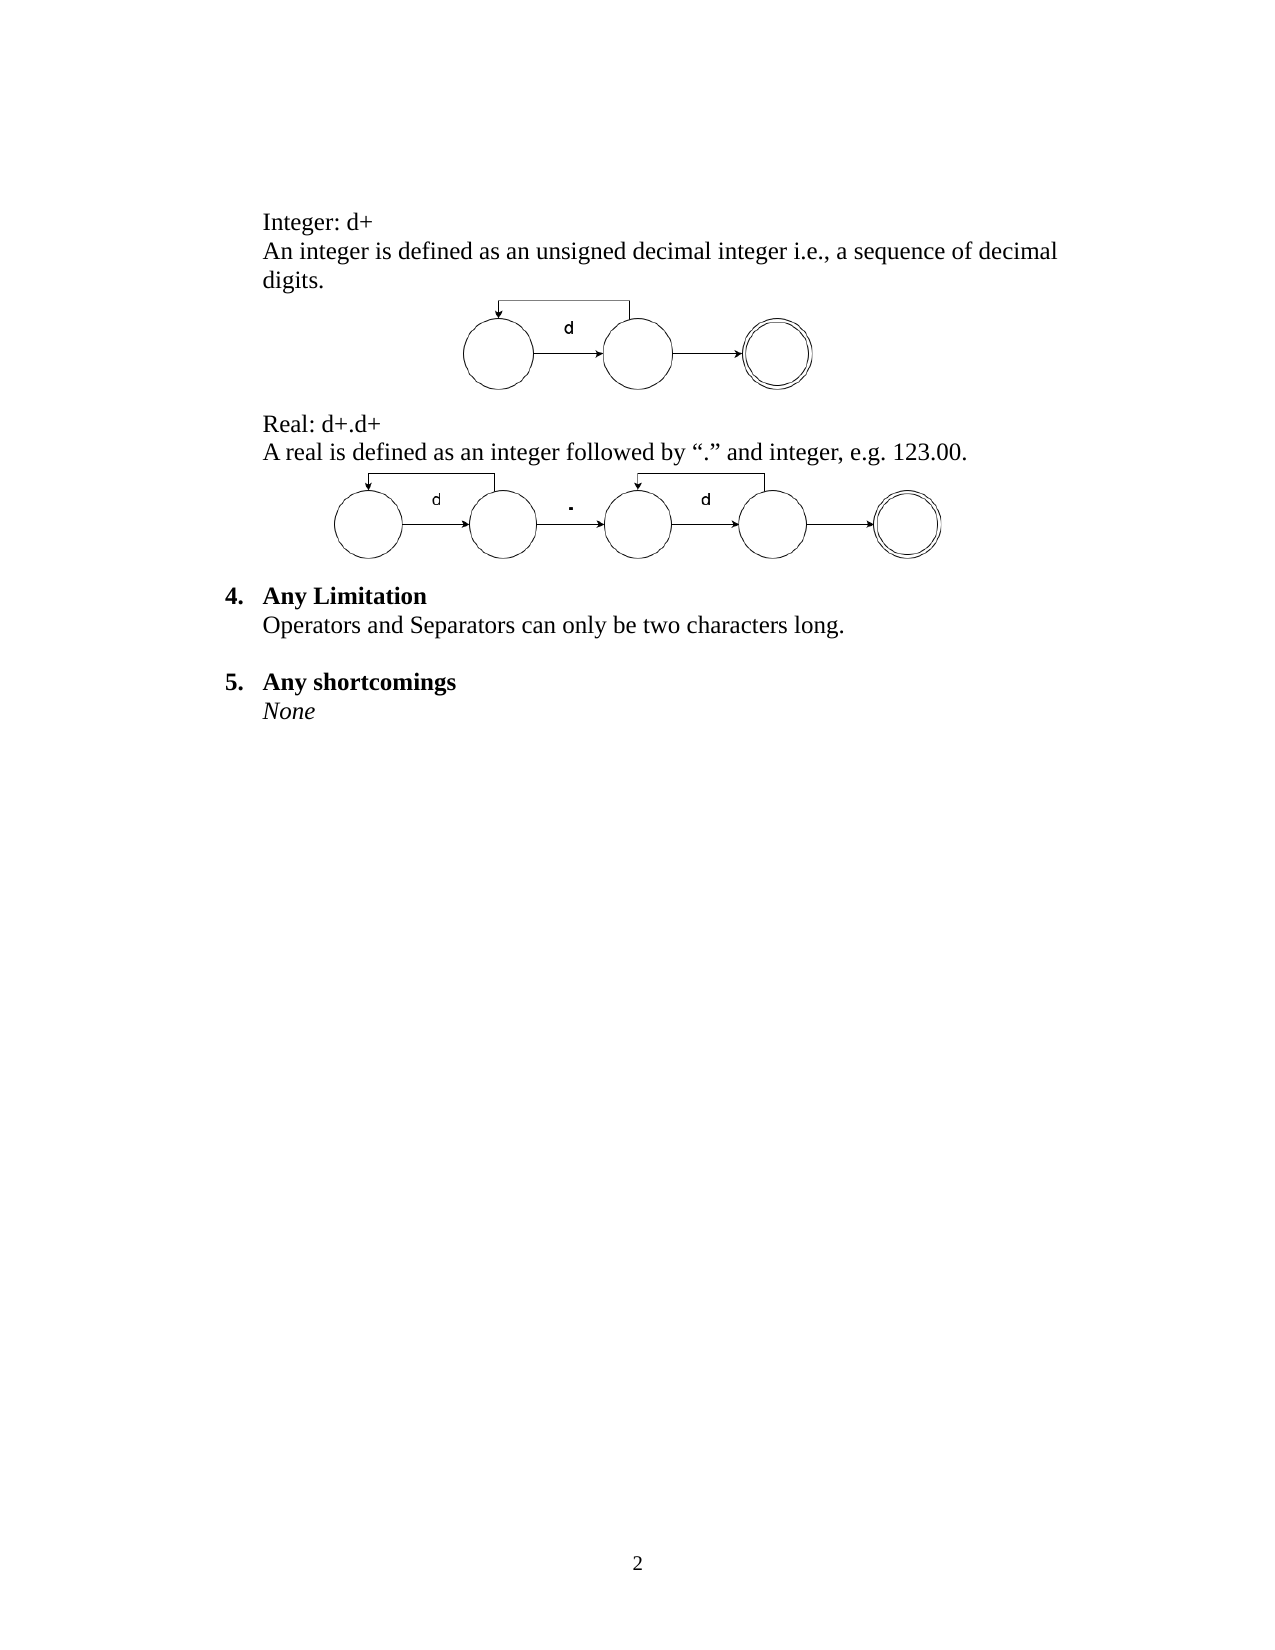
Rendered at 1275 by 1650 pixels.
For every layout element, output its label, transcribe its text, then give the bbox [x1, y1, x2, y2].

text Integer: d+ [262, 207, 1087, 236]
list Any shortcomings [225, 667, 1087, 696]
list Any Limitation [225, 581, 1087, 610]
text A real is defined as an integer followed by “.” and integer, e.g. 123.00. [262, 437, 1087, 466]
text An integer is defined as an unsigned decimal integer i.e., a sequence of decimal digits. [262, 236, 1087, 294]
text None [262, 696, 1087, 725]
text Real: d+.d+ [262, 409, 1087, 437]
text Operators and Separators can only be two characters long. [262, 610, 1087, 639]
